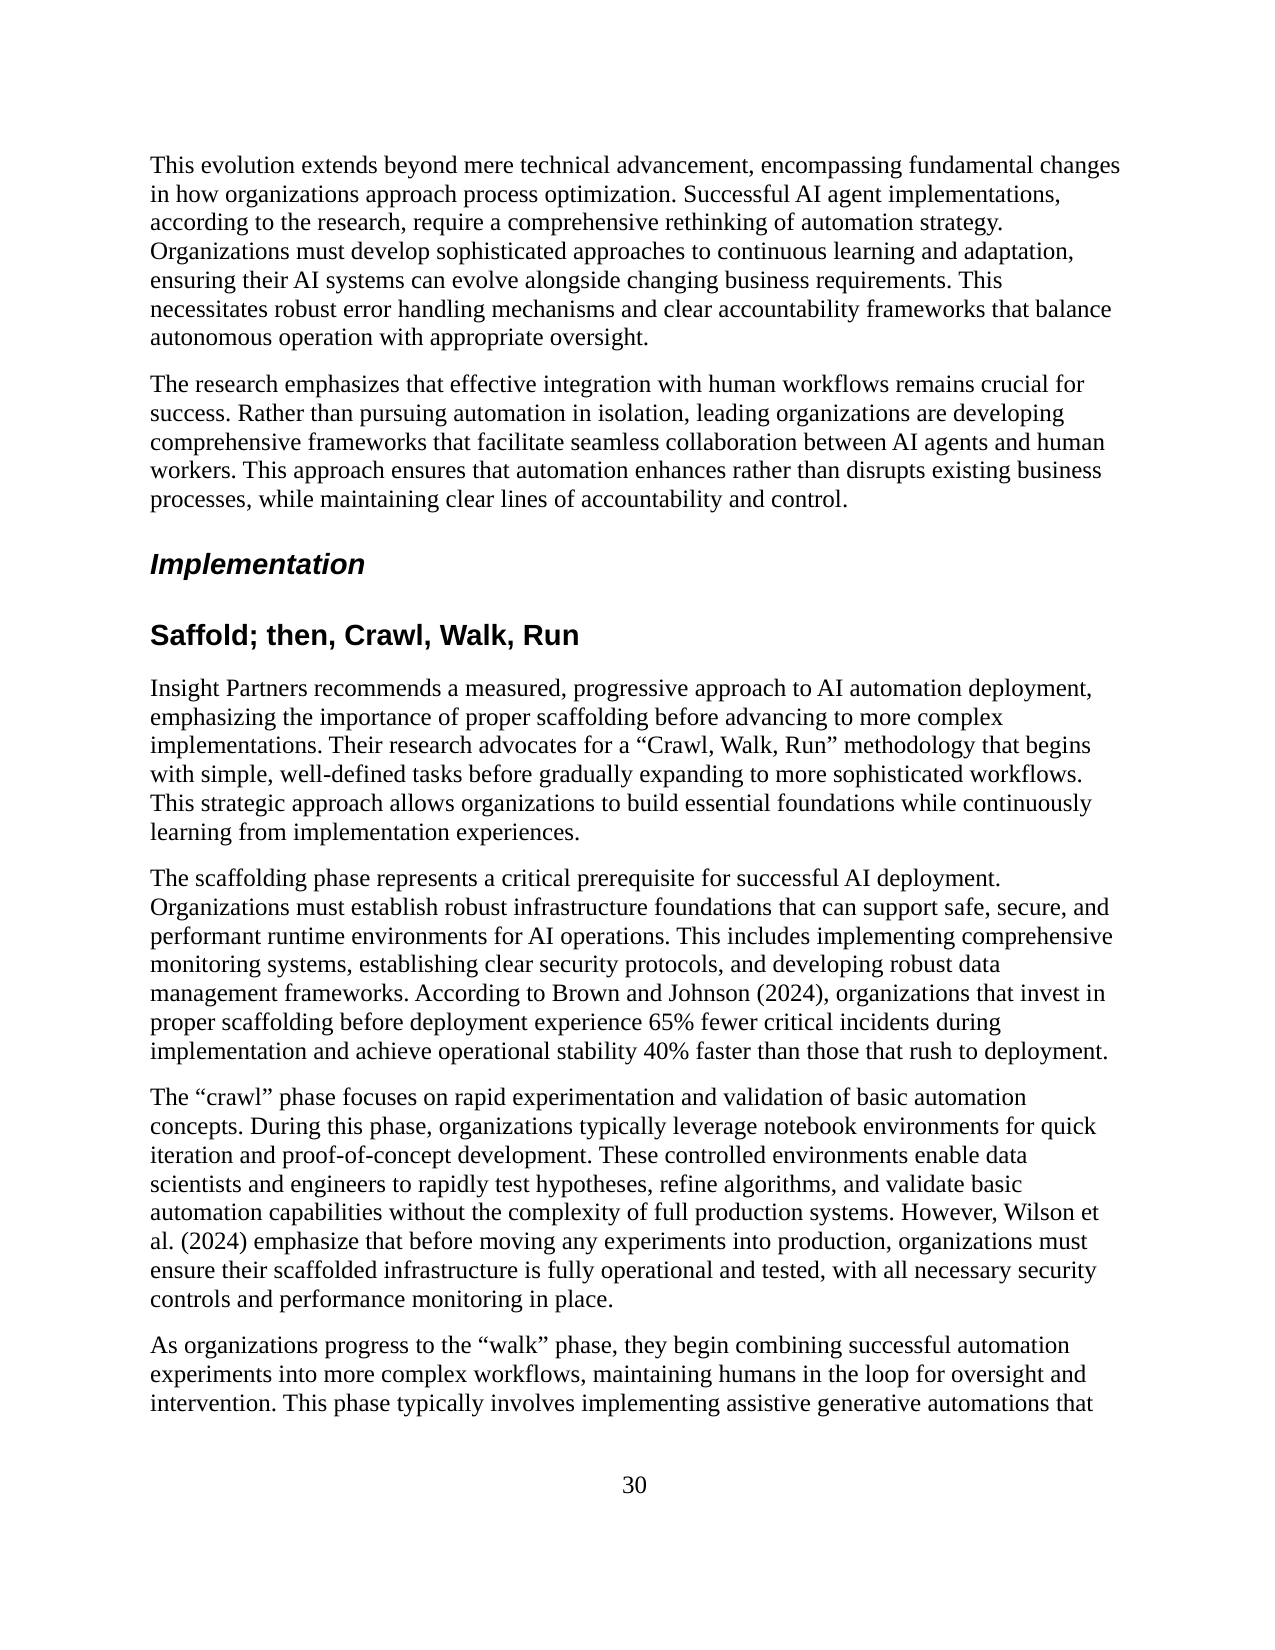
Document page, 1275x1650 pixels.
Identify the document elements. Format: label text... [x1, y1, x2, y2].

subtitle Saffold; then, Crawl, Walk, Run [150, 618, 1125, 651]
text This evolution extends beyond mere technical advancement, encompassing fundamental changes in how organizations approach process optimization. Successful AI agent implementations, according to the research, require a comprehensive rethinking of automation strategy. Organizations must develop sophisticated approaches to continuous learning and adaptation, ensuring their AI systems can evolve alongside changing business requirements. This necessitates robust error handling mechanisms and clear accountability frameworks that balance autonomous operation with appropriate oversight. [150, 150, 1125, 351]
text The scaffolding phase represents a critical prerequisite for successful AI deployment. Organizations must establish robust infrastructure foundations that can support safe, secure, and performant runtime environments for AI operations. This includes implementing comprehensive monitoring systems, establishing clear security protocols, and developing robust data management frameworks. According to Brown and Johnson (2024), organizations that invest in proper scaffolding before deployment experience 65% fewer critical incidents during implementation and achieve operational stability 40% faster than those that rush to deployment. [150, 863, 1125, 1064]
text The “crawl” phase focuses on rapid experimentation and validation of basic automation concepts. During this phase, organizations typically leverage notebook environments for quick iteration and proof-of-concept development. These controlled environments enable data scientists and engineers to rapidly test hypotheses, refine algorithms, and validate basic automation capabilities without the complexity of full production systems. However, Wilson et al. (2024) emphasize that before moving any experiments into production, organizations must ensure their scaffolded infrastructure is fully operational and tested, with all necessary security controls and performance monitoring in place. [150, 1082, 1125, 1312]
text The research emphasizes that effective integration with human workflows remains crucial for success. Rather than pursuing automation in isolation, leading organizations are developing comprehensive frameworks that facilitate seamless collaboration between AI agents and human workers. This approach ensures that automation enhances rather than disrupts existing business processes, while maintaining clear lines of accountability and control. [150, 369, 1125, 513]
text Insight Partners recommends a measured, progressive approach to AI automation deployment, emphasizing the importance of proper scaffolding before advancing to more complex implementations. Their research advocates for a “Crawl, Walk, Run” methodology that begins with simple, well-defined tasks before gradually expanding to more sophisticated workflows. This strategic approach allows organizations to build essential foundations while continuously learning from implementation experiences. [150, 673, 1125, 845]
subtitle Implementation [150, 547, 1125, 580]
text As organizations progress to the “walk” phase, they begin combining successful automation experiments into more complex workflows, maintaining humans in the loop for oversight and intervention. This phase typically involves implementing assistive generative automations that [150, 1330, 1125, 1417]
